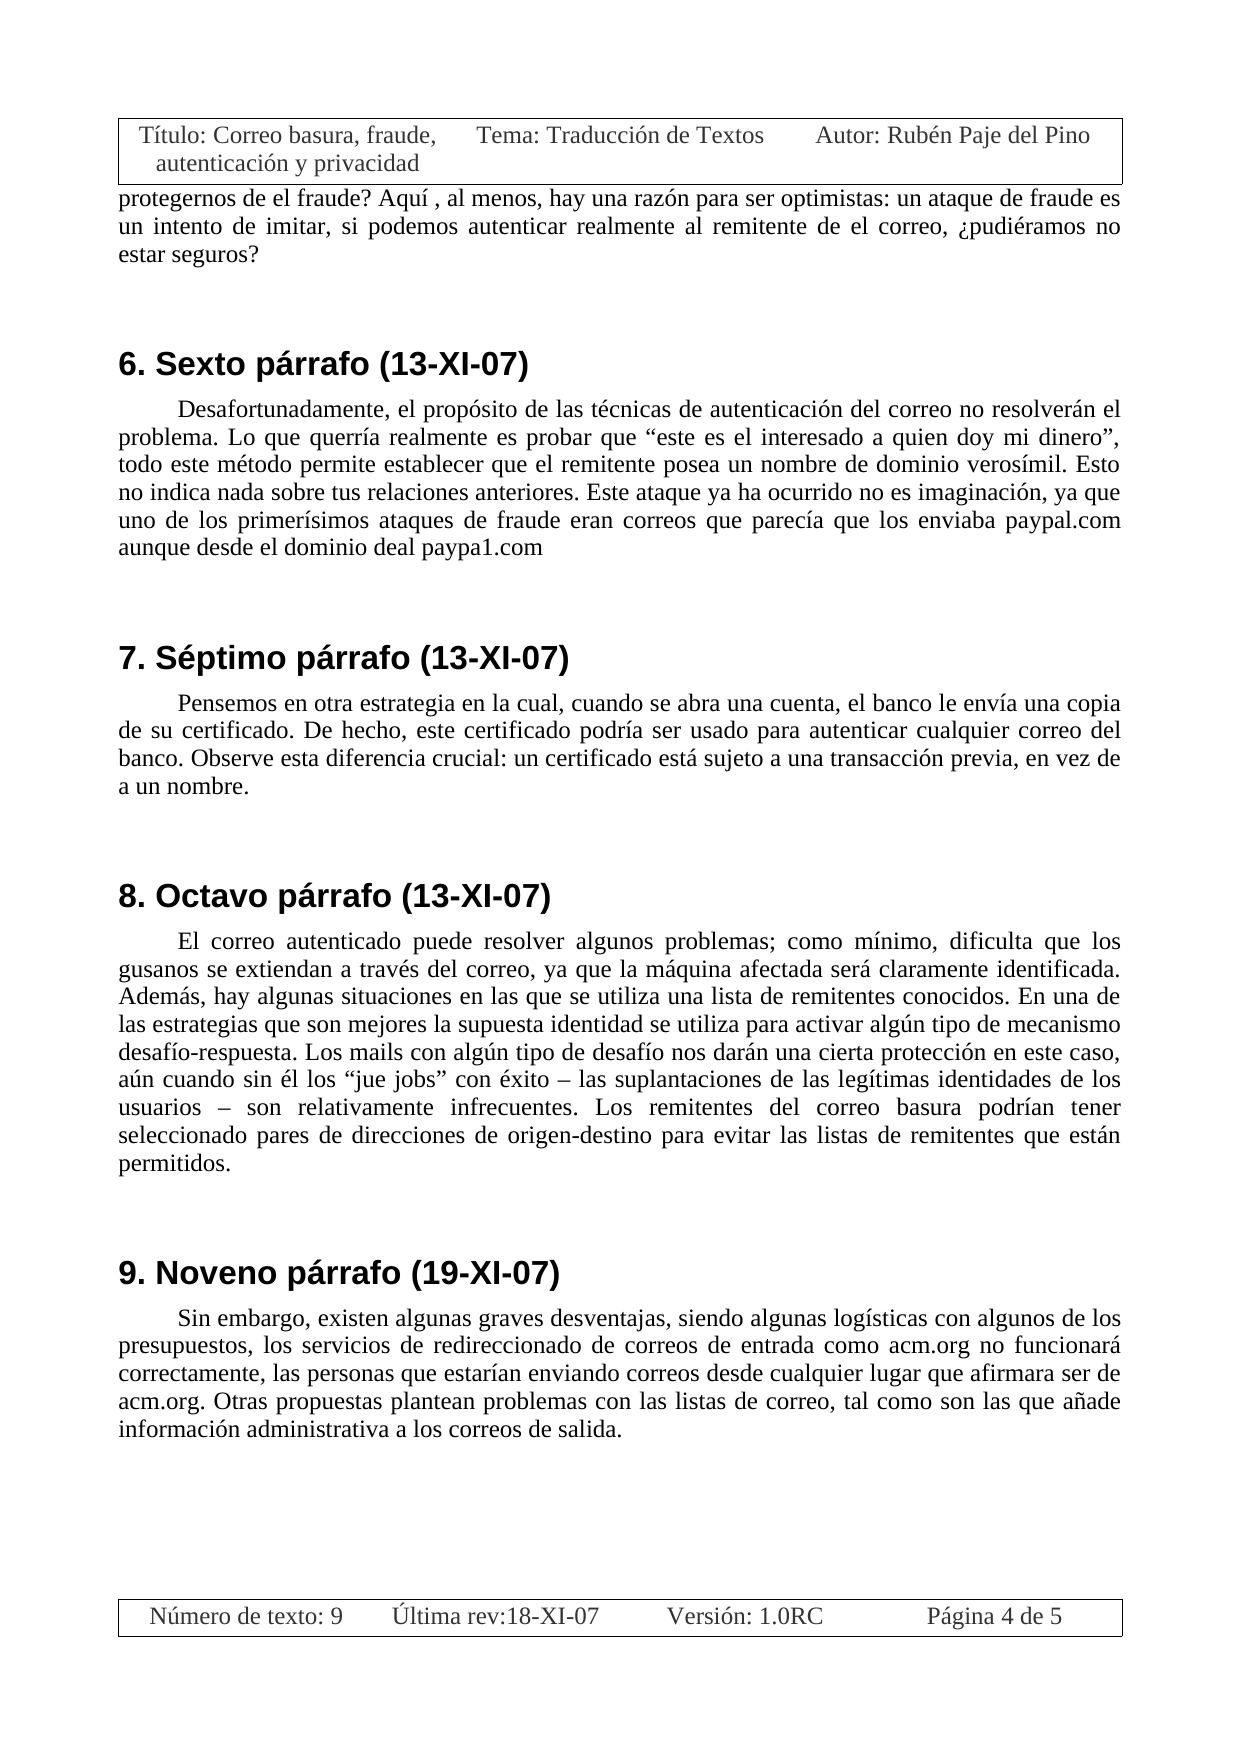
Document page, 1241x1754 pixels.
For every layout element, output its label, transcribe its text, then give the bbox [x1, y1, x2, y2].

text protegernos de el fraude? Aquí , al menos, hay una razón para ser optimistas: un ataque de fraude es un intento de imitar, si podemos autenticar realmente al remitente de el correo, ¿pudiéramos no estar seguros? [118, 185, 1122, 267]
subtitle 9. Noveno párrafo (19-XI-07) [118, 1254, 1122, 1291]
text El correo autenticado puede resolver algunos problemas; como mínimo, dificulta que los gusanos se extiendan a través del correo, ya que la máquina afectada será claramente identificada. Además, hay algunas situaciones en las que se utiliza una lista de remitentes conocidos. En una de las estrategias que son mejores la supuesta identidad se utiliza para activar algún tipo de mecanismo desafío-respuesta. Los mails con algún tipo de desafío nos darán una cierta protección en este caso, aún cuando sin él los “jue jobs” con éxito – las suplantaciones de las legítimas identidades de los usuarios – son relativamente infrecuentes. Los remitentes del correo basura podrían tener seleccionado pares de direcciones de origen-destino para evitar las listas de remitentes que están permitidos. [118, 927, 1122, 1176]
text Sin embargo, existen algunas graves desventajas, siendo algunas logísticas con algunos de los presupuestos, los servicios de redireccionado de correos de entrada como acm.org no funcionará correctamente, las personas que estarían enviando correos desde cualquier lugar que afirmara ser de acm.org. Otras propuestas plantean problemas con las listas de correo, tal como son las que añade información administrativa a los correos de salida. [118, 1304, 1122, 1442]
text Pensemos en otra estrategia en la cual, cuando se abra una cuenta, el banco le envía una copia de su certificado. De hecho, este certificado podría ser usado para autenticar cualquier correo del banco. Observe esta diferencia crucial: un certificado está sujeto a una transacción previa, en vez de a un nombre. [118, 689, 1122, 799]
subtitle 8. Octavo párrafo (13-XI-07) [118, 877, 1122, 914]
subtitle 6. Sexto párrafo (13-XI-07) [118, 345, 1122, 382]
text Desafortunadamente, el propósito de las técnicas de autenticación del correo no resolverán el problema. Lo que querría realmente es probar que “este es el interesado a quien doy mi dinero”, todo este método permite establecer que el remitente posea un nombre de dominio verosímil. Esto no indica nada sobre tus relaciones anteriores. Este ataque ya ha ocurrido no es imaginación, ya que uno de los primerísimos ataques de fraude eran correos que parecía que los enviaba paypal.com aunque desde el dominio deal paypa1.com [118, 395, 1122, 561]
subtitle 7. Séptimo párrafo (13-XI-07) [118, 639, 1122, 676]
